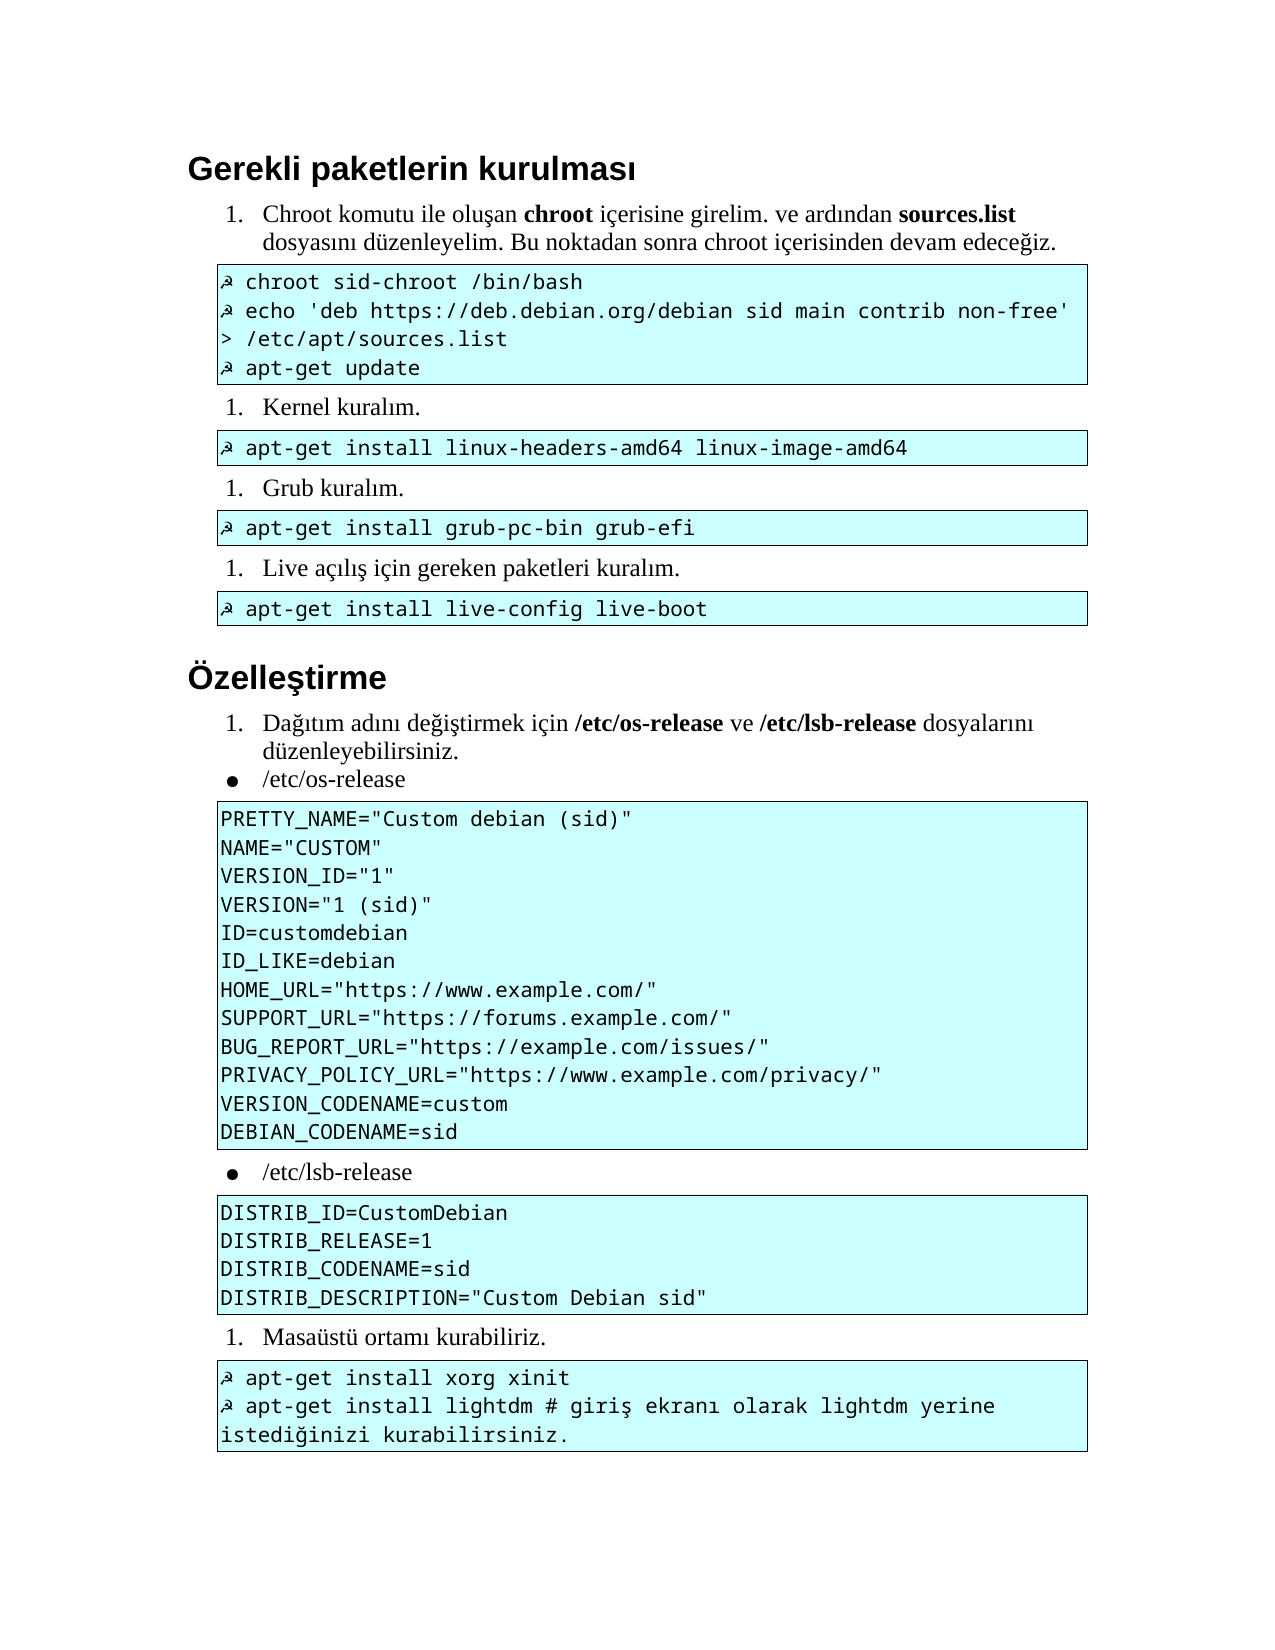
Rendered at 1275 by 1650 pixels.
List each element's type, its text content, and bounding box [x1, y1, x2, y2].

list Grub kuralım. [225, 474, 1087, 501]
text ☭ chroot sid-chroot /bin/bash ☭ echo 'deb https://deb.debian.org/debian sid main contrib non-free' > /etc/apt/sources.list ☭ apt-get update [218, 265, 1087, 384]
list /etc/os-release [225, 765, 1087, 792]
text DISTRIB_ID=CustomDebian DISTRIB_RELEASE=1 DISTRIB_CODENAME=sid DISTRIB_DESCRIPTION="Custom Debian sid" [218, 1196, 1087, 1314]
text ☭ apt-get install linux-headers-amd64 linux-image-amd64 [218, 431, 1087, 465]
text ☭ apt-get install live-config live-boot [218, 592, 1087, 625]
list /etc/lsb-release [225, 1158, 1087, 1186]
list Masaüstü ortamı kurabiliriz. [225, 1323, 1087, 1351]
list Chroot komutu ile oluşan chroot içerisine girelim. ve ardından sources.list dosyasını düzenleyelim. Bu noktadan sonra chroot içerisinden devam edeceğiz. [225, 200, 1087, 255]
subtitle Özelleştirme [187, 659, 1087, 697]
text ☭ apt-get install grub-pc-bin grub-efi [218, 511, 1087, 545]
list Dağıtım adını değiştirmek için /etc/os-release ve /etc/lsb-release dosyalarını düzenleyebilirsiniz. [225, 709, 1087, 765]
text ☭ apt-get install xorg xinit ☭ apt-get install lightdm # giriş ekranı olarak lightdm yerine istediğinizi kurabilirsiniz. [218, 1361, 1087, 1451]
list Live açılış için gereken paketleri kuralım. [225, 554, 1087, 582]
list Kernel kuralım. [225, 393, 1087, 421]
subtitle Gerekli paketlerin kurulması [187, 150, 1087, 187]
text PRETTY_NAME="Custom debian (sid)" NAME="CUSTOM" VERSION_ID="1" VERSION="1 (sid)" ID=customdebian ID_LIKE=debian HOME_URL="https://www.example.com/" SUPPORT_URL="https://forums.example.com/" BUG_REPORT_URL="https://example.com/issues/" PRIVACY_POLICY_URL="https://www.example.com/privacy/" VERSION_CODENAME=custom DEBIAN_CODENAME=sid [218, 802, 1087, 1149]
